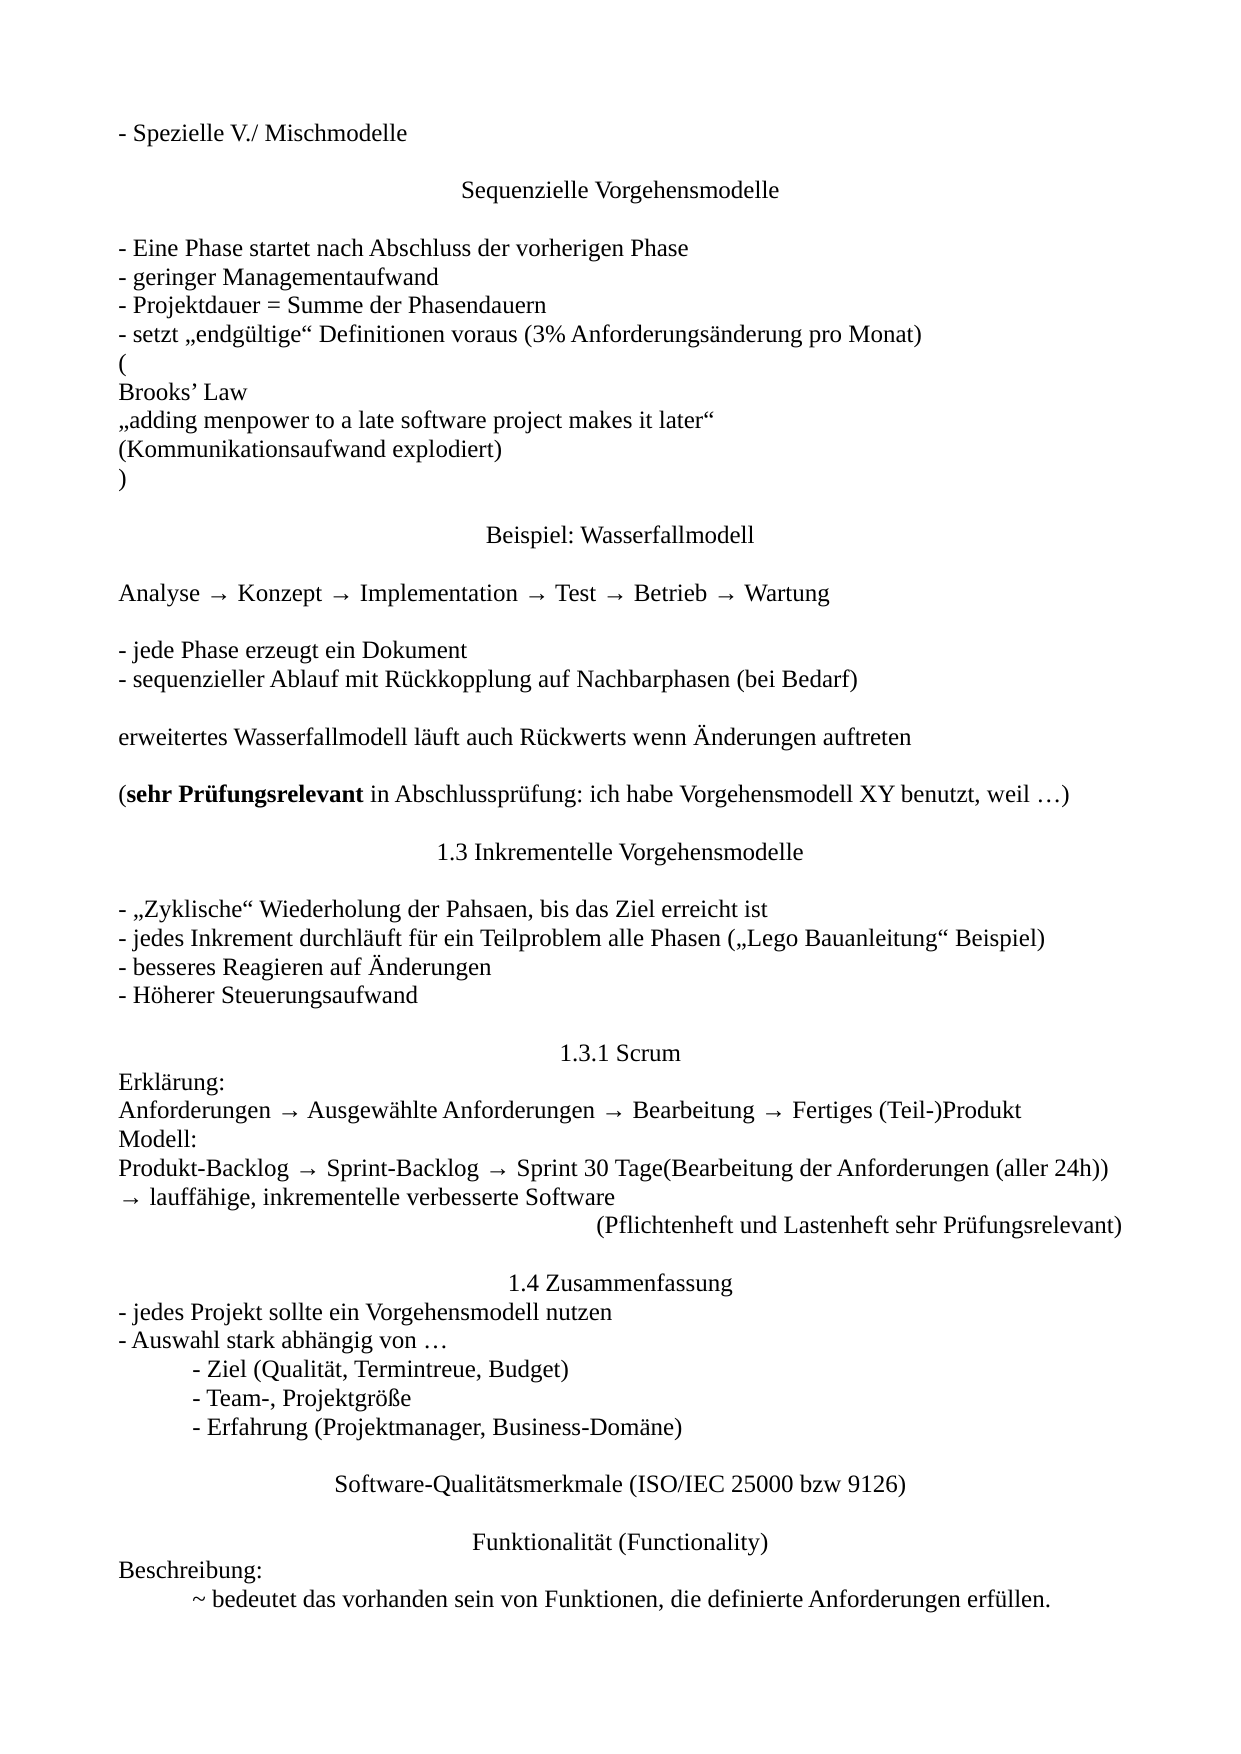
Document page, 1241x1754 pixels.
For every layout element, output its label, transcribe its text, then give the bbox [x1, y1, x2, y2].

text (Kommunikationsaufwand explodiert) [118, 434, 1122, 463]
text - Eine Phase startet nach Abschluss der vorherigen Phase [118, 233, 1122, 262]
text Analyse → Konzept → Implementation → Test → Betrieb → Wartung [118, 578, 1122, 607]
text - Projektdauer = Summe der Phasendauern [118, 291, 1122, 319]
text 1.4 Zusammenfassung [118, 1268, 1122, 1297]
text - Auswahl stark abhängig von … [118, 1326, 1122, 1354]
text ( [118, 348, 1122, 377]
text Brooks’ Law [118, 377, 1122, 406]
text (sehr Prüfungsrelevant in Abschlussprüfung: ich habe Vorgehensmodell XY benutzt, weil …) [118, 779, 1122, 808]
text Software-Qualitätsmerkmale (ISO/IEC 25000 bzw 9126) [118, 1469, 1122, 1498]
text Erklärung: [118, 1067, 1122, 1096]
text - jede Phase erzeugt ein Dokument [118, 636, 1122, 664]
text - setzt „endgültige“ Definitionen voraus (3% Anforderungsänderung pro Monat) [118, 319, 1122, 348]
text Anforderungen → Ausgewählte Anforderungen → Bearbeitung → Fertiges (Teil-)Produkt [118, 1096, 1122, 1124]
text Beispiel: Wasserfallmodell [118, 521, 1122, 549]
text 1.3.1 Scrum [118, 1038, 1122, 1067]
text - besseres Reagieren auf Änderungen [118, 952, 1122, 981]
text - Höherer Steuerungsaufwand [118, 981, 1122, 1009]
text - Erfahrung (Projektmanager, Business-Domäne) [118, 1412, 1122, 1441]
text - „Zyklische“ Wiederholung der Pahsaen, bis das Ziel erreicht ist [118, 894, 1122, 923]
text ~ bedeutet das vorhanden sein von Funktionen, die definierte Anforderungen erfüllen. [118, 1584, 1122, 1613]
text - jedes Inkrement durchläuft für ein Teilproblem alle Phasen („Lego Bauanleitung“ Beispiel) [118, 923, 1122, 952]
text - jedes Projekt sollte ein Vorgehensmodell nutzen [118, 1297, 1122, 1326]
text Beschreibung: [118, 1556, 1122, 1584]
text Sequenzielle Vorgehensmodelle [118, 176, 1122, 204]
text ) [118, 463, 1122, 492]
text - sequenzieller Ablauf mit Rückkopplung auf Nachbarphasen (bei Bedarf) [118, 664, 1122, 693]
text erweitertes Wasserfallmodell läuft auch Rückwerts wenn Änderungen auftreten [118, 722, 1122, 751]
text Modell: [118, 1124, 1122, 1153]
text (Pflichtenheft und Lastenheft sehr Prüfungsrelevant) [118, 1211, 1122, 1239]
text - Ziel (Qualität, Termintreue, Budget) [118, 1354, 1122, 1383]
text - Team-, Projektgröße [118, 1383, 1122, 1412]
text - geringer Managementaufwand [118, 262, 1122, 291]
text - Spezielle V./ Mischmodelle [118, 118, 1122, 147]
text Produkt-Backlog → Sprint-Backlog → Sprint 30 Tage(Bearbeitung der Anforderungen (aller 24h)) → lauffähige, inkrementelle verbesserte Software [118, 1153, 1122, 1211]
text 1.3 Inkrementelle Vorgehensmodelle [118, 837, 1122, 866]
text Funktionalität (Functionality) [118, 1527, 1122, 1556]
text „adding menpower to a late software project makes it later“ [118, 406, 1122, 434]
